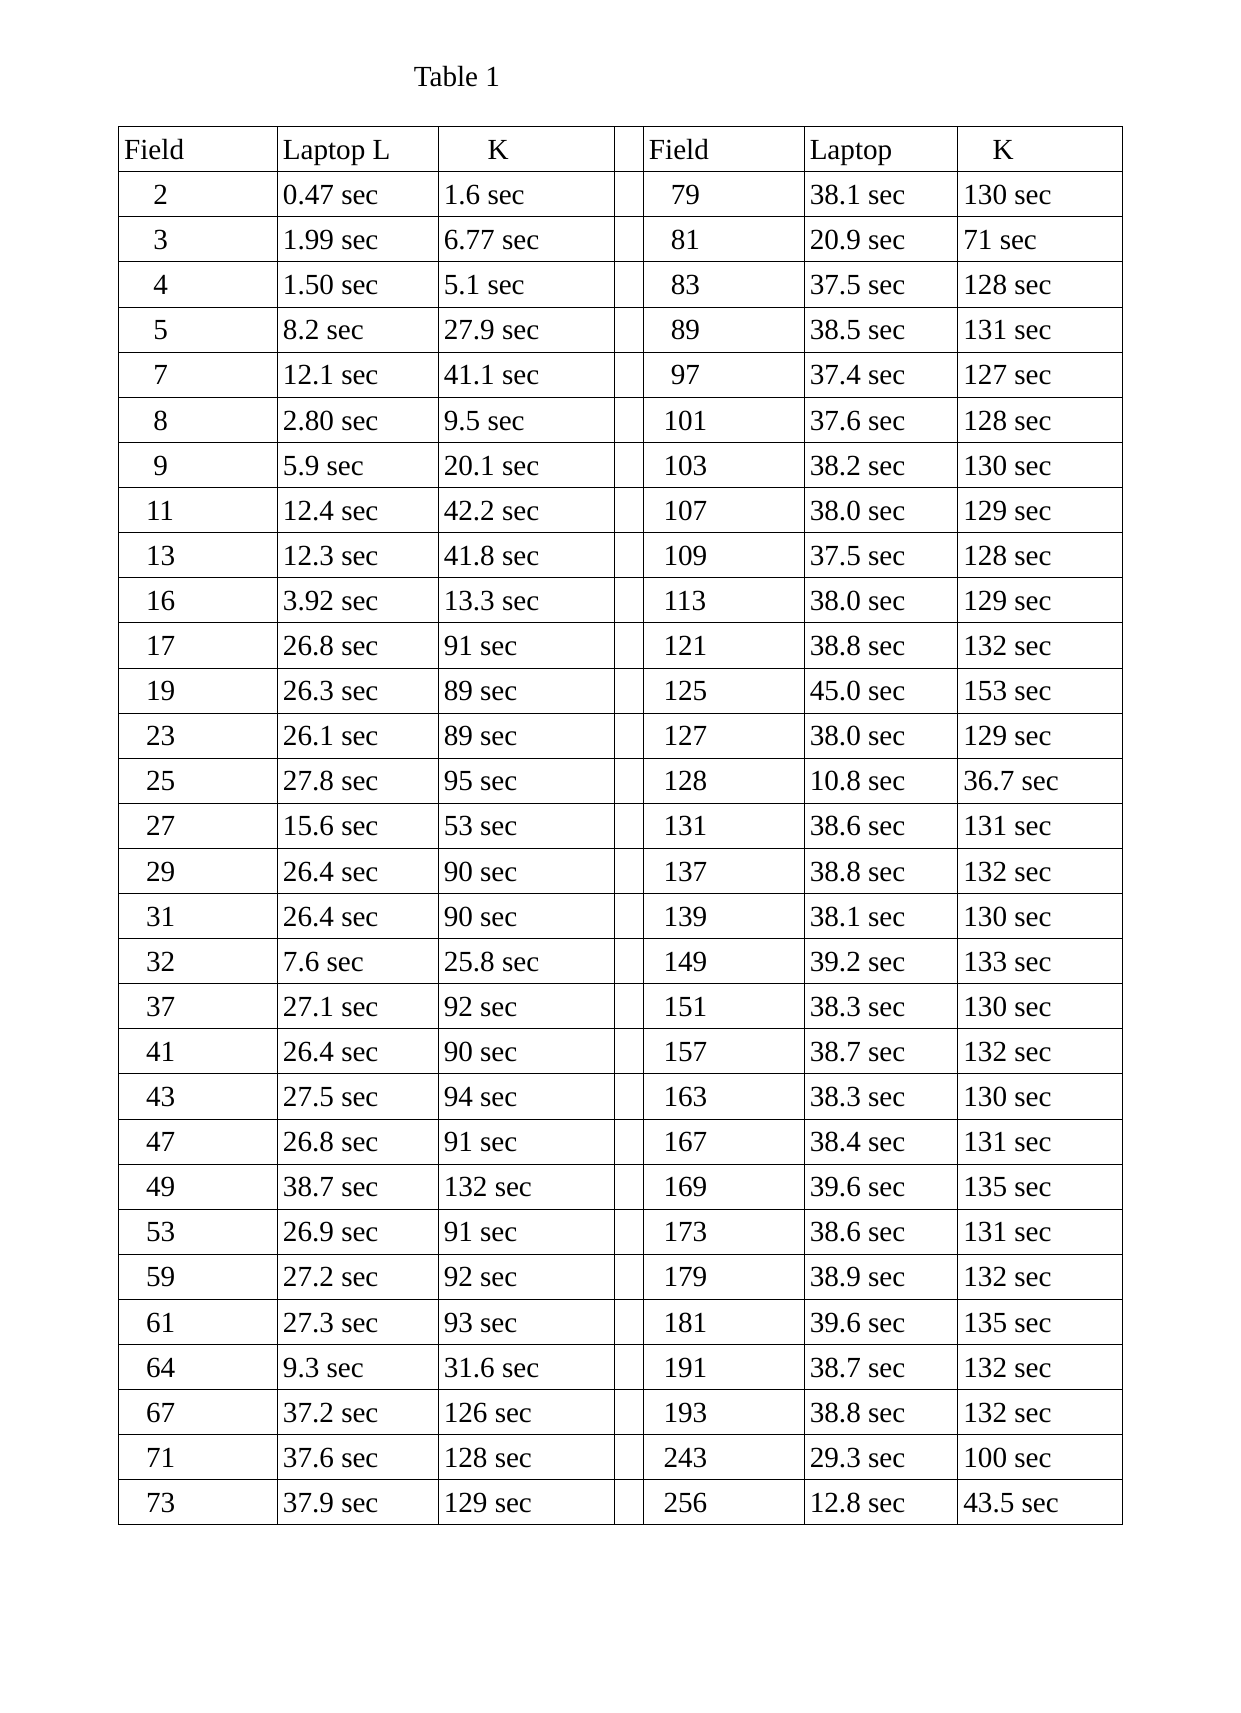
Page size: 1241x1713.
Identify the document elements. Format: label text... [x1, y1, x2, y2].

table_cell 26.4 sec [278, 894, 438, 938]
table_cell 132 sec [958, 623, 1122, 667]
table_cell 81 [644, 217, 804, 261]
table_cell 27.8 sec [278, 759, 438, 803]
table_cell [615, 849, 643, 893]
table_cell 5.9 sec [278, 443, 438, 487]
table_cell 29 [119, 849, 277, 893]
table_cell 128 sec [439, 1435, 614, 1479]
table_cell 11 [119, 488, 277, 532]
table_cell 26.1 sec [278, 714, 438, 758]
table_cell 131 sec [958, 308, 1122, 352]
table_cell 61 [119, 1300, 277, 1344]
table_cell 7.6 sec [278, 939, 438, 983]
table_cell 32 [119, 939, 277, 983]
table_cell 90 sec [439, 1029, 614, 1073]
table_cell 135 sec [958, 1165, 1122, 1209]
table_cell [615, 217, 643, 261]
table_cell 5.1 sec [439, 262, 614, 307]
table_cell 130 sec [958, 172, 1122, 216]
table_cell 130 sec [958, 984, 1122, 1028]
table_cell 9.3 sec [278, 1345, 438, 1389]
table_cell [615, 1120, 643, 1163]
table_cell 27.5 sec [278, 1074, 438, 1118]
table_cell 92 sec [439, 984, 614, 1028]
table_cell 6.77 sec [439, 217, 614, 261]
table_cell 113 [644, 578, 804, 622]
table_cell [615, 1074, 643, 1118]
table_cell [615, 398, 643, 442]
table_cell 37.5 sec [805, 533, 957, 577]
table_cell 131 [644, 804, 804, 848]
table_cell [615, 1210, 643, 1254]
table_cell 91 sec [439, 1210, 614, 1254]
table_cell 169 [644, 1165, 804, 1209]
table_cell 179 [644, 1255, 804, 1299]
table_cell 19 [119, 669, 277, 712]
table_cell 149 [644, 939, 804, 983]
table_cell 135 sec [958, 1300, 1122, 1344]
table_cell 38.8 sec [805, 849, 957, 893]
table_cell 127 sec [958, 353, 1122, 397]
table_cell 130 sec [958, 1074, 1122, 1118]
table_cell 89 [644, 308, 804, 352]
table_cell 126 sec [439, 1390, 614, 1434]
table_cell 132 sec [958, 849, 1122, 893]
table_cell 39.6 sec [805, 1300, 957, 1344]
table_cell 8.2 sec [278, 308, 438, 352]
table_cell [615, 1165, 643, 1209]
table_cell 37.6 sec [278, 1435, 438, 1479]
table_cell [615, 533, 643, 577]
table_cell 38.2 sec [805, 443, 957, 487]
table_cell 2.80 sec [278, 398, 438, 442]
table_cell [615, 1390, 643, 1434]
table_cell 38.8 sec [805, 623, 957, 667]
table_cell 7 [119, 353, 277, 397]
table_cell 12.8 sec [805, 1480, 957, 1524]
table_cell 12.1 sec [278, 353, 438, 397]
table_cell 128 [644, 759, 804, 803]
table_cell 132 sec [958, 1255, 1122, 1299]
table_cell 8 [119, 398, 277, 442]
table_cell 191 [644, 1345, 804, 1389]
table_cell 1.6 sec [439, 172, 614, 216]
table_cell 10.8 sec [805, 759, 957, 803]
table_cell 109 [644, 533, 804, 577]
table_cell 41 [119, 1029, 277, 1073]
table_header Laptop L [278, 127, 438, 171]
table_cell 31.6 sec [439, 1345, 614, 1389]
table_cell 129 sec [958, 714, 1122, 758]
table_cell [615, 1480, 643, 1524]
table_cell 90 sec [439, 849, 614, 893]
table_header Field [644, 127, 804, 171]
table_cell 130 sec [958, 443, 1122, 487]
table_cell 1.99 sec [278, 217, 438, 261]
table_cell 26.3 sec [278, 669, 438, 712]
table_cell 39.6 sec [805, 1165, 957, 1209]
table_cell 71 [119, 1435, 277, 1479]
table_cell 101 [644, 398, 804, 442]
table_cell [615, 1435, 643, 1479]
table_cell 173 [644, 1210, 804, 1254]
table_cell 133 sec [958, 939, 1122, 983]
table_cell 37.6 sec [805, 398, 957, 442]
table_cell 39.2 sec [805, 939, 957, 983]
table_cell 131 sec [958, 804, 1122, 848]
table_cell 1.50 sec [278, 262, 438, 307]
table_cell 91 sec [439, 623, 614, 667]
table_cell 38.5 sec [805, 308, 957, 352]
table_cell 16 [119, 578, 277, 622]
table_cell 12.4 sec [278, 488, 438, 532]
table_cell 38.0 sec [805, 488, 957, 532]
table_cell 38.1 sec [805, 172, 957, 216]
table_cell 103 [644, 443, 804, 487]
table_cell 89 sec [439, 669, 614, 712]
table_cell 79 [644, 172, 804, 216]
table_cell 93 sec [439, 1300, 614, 1344]
table_cell 17 [119, 623, 277, 667]
table_cell 26.8 sec [278, 623, 438, 667]
table_cell [615, 759, 643, 803]
table_cell 13 [119, 533, 277, 577]
table_header K [439, 127, 614, 171]
table_header [615, 127, 643, 171]
table_cell 47 [119, 1120, 277, 1163]
table_cell 25.8 sec [439, 939, 614, 983]
table_cell 5 [119, 308, 277, 352]
table_cell [615, 443, 643, 487]
table_cell 38.7 sec [805, 1345, 957, 1389]
table_cell [615, 1345, 643, 1389]
table_cell 27 [119, 804, 277, 848]
table_cell 29.3 sec [805, 1435, 957, 1479]
table_cell 36.7 sec [958, 759, 1122, 803]
table_cell 37 [119, 984, 277, 1028]
table_cell [615, 488, 643, 532]
table_cell 128 sec [958, 398, 1122, 442]
table_cell 181 [644, 1300, 804, 1344]
table_cell 243 [644, 1435, 804, 1479]
table_cell [615, 353, 643, 397]
text Table 1 [118, 59, 1122, 93]
table_cell 163 [644, 1074, 804, 1118]
table_cell 25 [119, 759, 277, 803]
table_cell 129 sec [958, 578, 1122, 622]
table_cell 41.1 sec [439, 353, 614, 397]
table_cell 92 sec [439, 1255, 614, 1299]
table_cell 42.2 sec [439, 488, 614, 532]
table_cell 31 [119, 894, 277, 938]
table_cell 20.9 sec [805, 217, 957, 261]
table_cell 9 [119, 443, 277, 487]
table_cell 37.2 sec [278, 1390, 438, 1434]
table_cell 128 sec [958, 533, 1122, 577]
table_cell 49 [119, 1165, 277, 1209]
table_cell 139 [644, 894, 804, 938]
table_cell 38.0 sec [805, 714, 957, 758]
table_cell 3 [119, 217, 277, 261]
table_cell 100 sec [958, 1435, 1122, 1479]
table_cell 23 [119, 714, 277, 758]
table_cell 71 sec [958, 217, 1122, 261]
table_cell 45.0 sec [805, 669, 957, 712]
table_cell 151 [644, 984, 804, 1028]
table_cell 107 [644, 488, 804, 532]
table_cell 38.9 sec [805, 1255, 957, 1299]
table_cell 67 [119, 1390, 277, 1434]
table_cell 125 [644, 669, 804, 712]
table_cell 43.5 sec [958, 1480, 1122, 1524]
table_cell 37.5 sec [805, 262, 957, 307]
table_cell 26.9 sec [278, 1210, 438, 1254]
table_cell 41.8 sec [439, 533, 614, 577]
table_cell 73 [119, 1480, 277, 1524]
table_cell 38.3 sec [805, 984, 957, 1028]
table_cell 95 sec [439, 759, 614, 803]
table_cell [615, 984, 643, 1028]
table_cell 4 [119, 262, 277, 307]
table_cell 27.1 sec [278, 984, 438, 1028]
table_cell 43 [119, 1074, 277, 1118]
table_cell 157 [644, 1029, 804, 1073]
table_cell [615, 172, 643, 216]
table_cell 3.92 sec [278, 578, 438, 622]
table_cell [615, 1029, 643, 1073]
table_cell 132 sec [439, 1165, 614, 1209]
table_cell 0.47 sec [278, 172, 438, 216]
table_cell 193 [644, 1390, 804, 1434]
table_cell [615, 1300, 643, 1344]
table_cell 129 sec [439, 1480, 614, 1524]
table_cell [615, 308, 643, 352]
table_cell 137 [644, 849, 804, 893]
table_cell 94 sec [439, 1074, 614, 1118]
table_cell 91 sec [439, 1120, 614, 1163]
table_cell 27.2 sec [278, 1255, 438, 1299]
table_cell 38.7 sec [805, 1029, 957, 1073]
table_cell [615, 714, 643, 758]
table_cell 38.4 sec [805, 1120, 957, 1163]
table_cell [615, 1255, 643, 1299]
table_cell 12.3 sec [278, 533, 438, 577]
table_cell 38.8 sec [805, 1390, 957, 1434]
table_cell [615, 578, 643, 622]
table_cell 38.6 sec [805, 804, 957, 848]
table_cell 121 [644, 623, 804, 667]
table_cell 132 sec [958, 1390, 1122, 1434]
table_header Laptop [805, 127, 957, 171]
table_cell 37.4 sec [805, 353, 957, 397]
table_cell 53 sec [439, 804, 614, 848]
table_cell 132 sec [958, 1029, 1122, 1073]
table_cell [615, 804, 643, 848]
table_cell 64 [119, 1345, 277, 1389]
table_cell [615, 669, 643, 712]
table_cell 27.3 sec [278, 1300, 438, 1344]
table_cell 132 sec [958, 1345, 1122, 1389]
table_cell 167 [644, 1120, 804, 1163]
table_cell 53 [119, 1210, 277, 1254]
table_cell 15.6 sec [278, 804, 438, 848]
table_cell 37.9 sec [278, 1480, 438, 1524]
table_cell 9.5 sec [439, 398, 614, 442]
table_cell 131 sec [958, 1120, 1122, 1163]
table_cell 127 [644, 714, 804, 758]
table_cell 38.1 sec [805, 894, 957, 938]
table_cell 13.3 sec [439, 578, 614, 622]
table_cell 26.4 sec [278, 849, 438, 893]
table_cell 97 [644, 353, 804, 397]
table_cell 129 sec [958, 488, 1122, 532]
table_cell 89 sec [439, 714, 614, 758]
table_cell 38.7 sec [278, 1165, 438, 1209]
table_cell [615, 939, 643, 983]
table_cell 26.4 sec [278, 1029, 438, 1073]
table_cell [615, 894, 643, 938]
table_cell [615, 262, 643, 307]
table_cell 130 sec [958, 894, 1122, 938]
table_cell 153 sec [958, 669, 1122, 712]
table_cell [615, 623, 643, 667]
table_cell 256 [644, 1480, 804, 1524]
table_cell 90 sec [439, 894, 614, 938]
table_cell 26.8 sec [278, 1120, 438, 1163]
table_cell 59 [119, 1255, 277, 1299]
table_cell 38.6 sec [805, 1210, 957, 1254]
table_cell 27.9 sec [439, 308, 614, 352]
table_header K [958, 127, 1122, 171]
table_header Field [119, 127, 277, 171]
table_cell 83 [644, 262, 804, 307]
table_cell 131 sec [958, 1210, 1122, 1254]
table_cell 38.3 sec [805, 1074, 957, 1118]
table_cell 38.0 sec [805, 578, 957, 622]
table_cell 20.1 sec [439, 443, 614, 487]
table_cell 128 sec [958, 262, 1122, 307]
table_cell 2 [119, 172, 277, 216]
